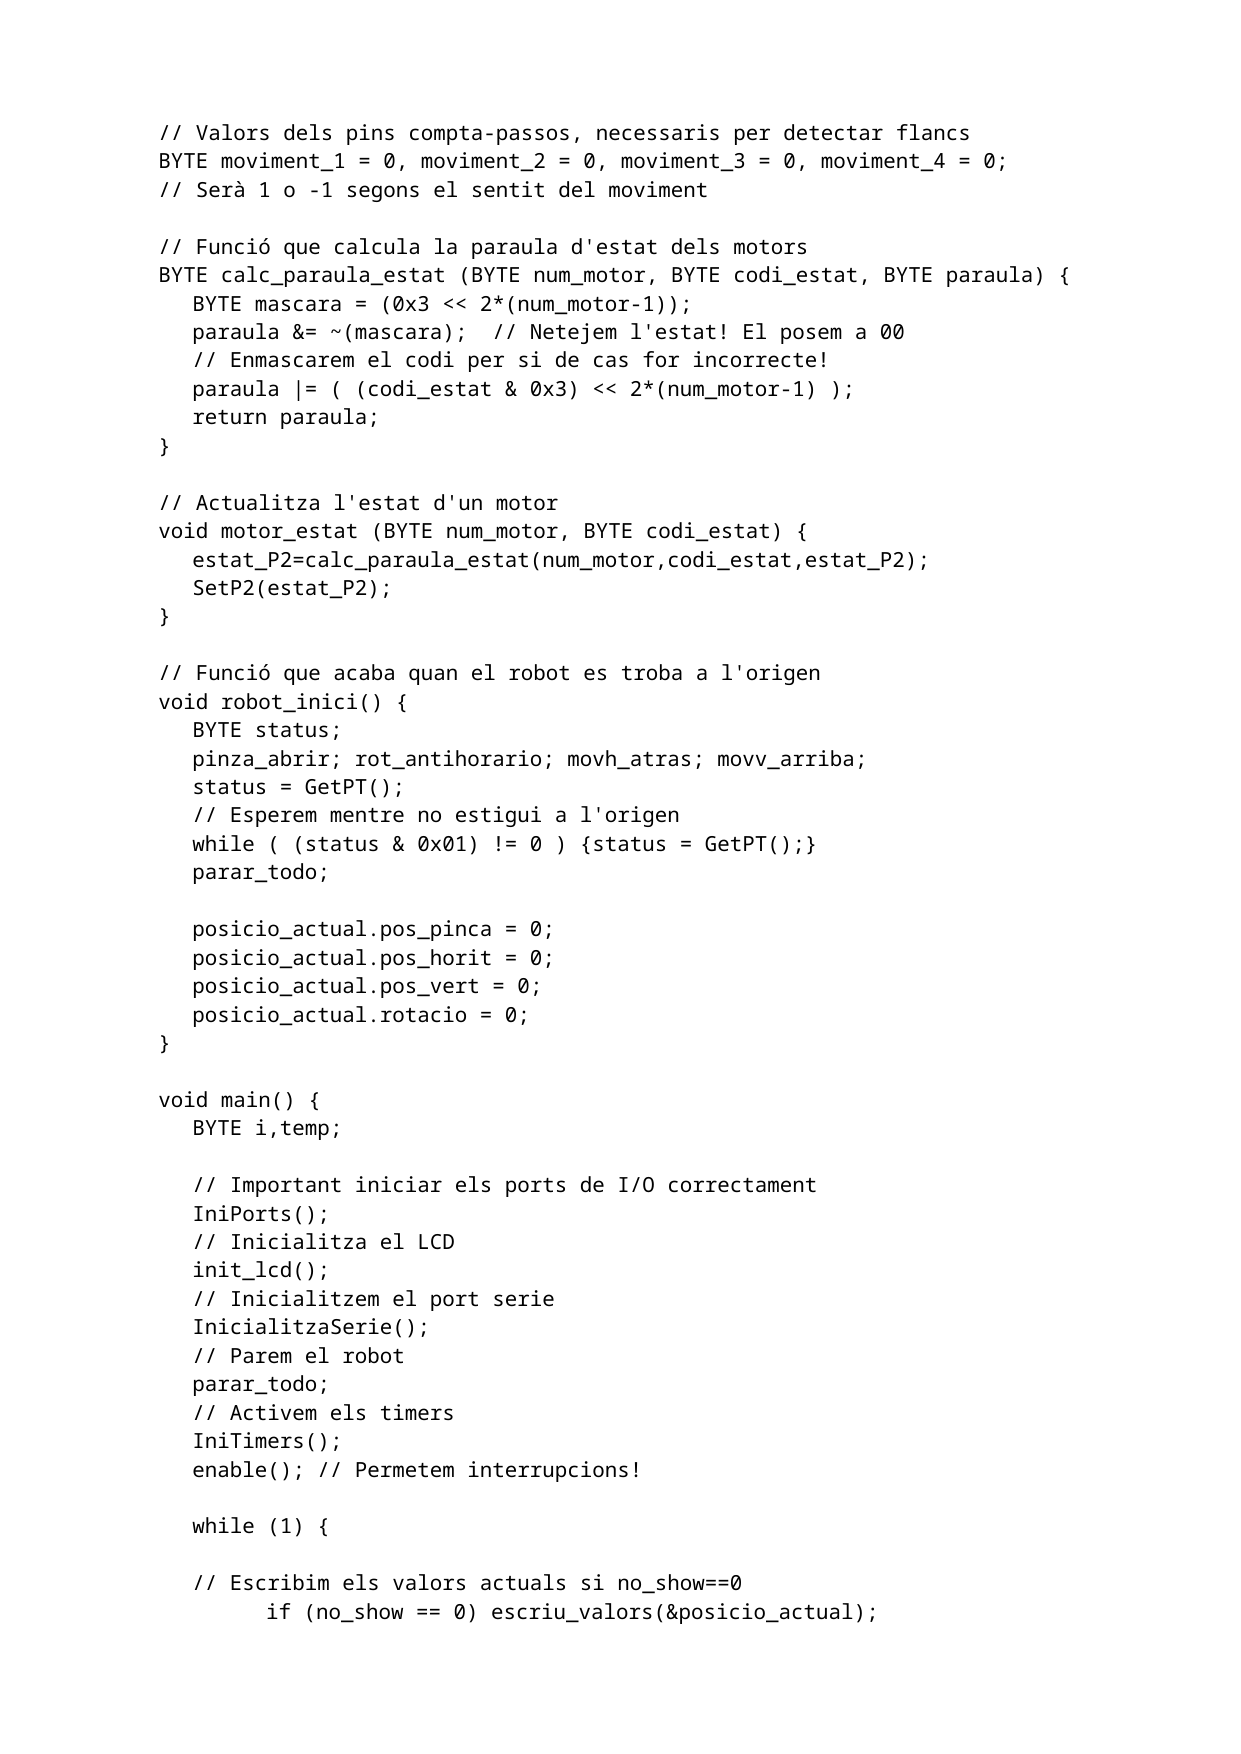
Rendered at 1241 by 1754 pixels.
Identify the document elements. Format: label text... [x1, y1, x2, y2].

text IniPorts(); [118, 1199, 1122, 1227]
text return paraula; [118, 402, 1122, 431]
text // Serà 1 o -1 segons el sentit del moviment [118, 175, 1122, 203]
text // Inicialitzem el port serie [118, 1284, 1122, 1312]
text // Valors dels pins compta-passos, necessaris per detectar flancs [118, 118, 1122, 147]
text while ( (status & 0x01) != 0 ) {status = GetPT();} [118, 829, 1122, 857]
text SetP2(estat_P2); [118, 573, 1122, 602]
text // Funció que calcula la paraula d'estat dels motors [118, 232, 1122, 260]
text // Funció que acaba quan el robot es troba a l'origen [118, 658, 1122, 687]
text paraula &= ~(mascara); // Netejem l'estat! El posem a 00 [118, 317, 1122, 346]
text posicio_actual.rotacio = 0; [118, 1000, 1122, 1028]
text posicio_actual.pos_pinca = 0; [118, 914, 1122, 943]
text // Enmascarem el codi per si de cas for incorrecte! [118, 346, 1122, 374]
text paraula |= ( (codi_estat & 0x3) << 2*(num_motor-1) ); [118, 374, 1122, 402]
text enable(); // Permetem interrupcions! [118, 1455, 1122, 1483]
text BYTE moviment_1 = 0, moviment_2 = 0, moviment_3 = 0, moviment_4 = 0; [118, 147, 1122, 175]
text posicio_actual.pos_horit = 0; [118, 943, 1122, 971]
text // Actualitza l'estat d'un motor [118, 488, 1122, 516]
text } [118, 1028, 1122, 1057]
text // Esperem mentre no estigui a l'origen [118, 801, 1122, 829]
text } [118, 602, 1122, 630]
text BYTE status; [118, 715, 1122, 744]
text void robot_inici() { [118, 687, 1122, 715]
text estat_P2=calc_paraula_estat(num_motor,codi_estat,estat_P2); [118, 545, 1122, 573]
text posicio_actual.pos_vert = 0; [118, 971, 1122, 1000]
text // Inicialitza el LCD [118, 1227, 1122, 1256]
text } [118, 431, 1122, 459]
text BYTE calc_paraula_estat (BYTE num_motor, BYTE codi_estat, BYTE paraula) { [118, 260, 1122, 289]
text InicialitzaSerie(); [118, 1312, 1122, 1341]
text // Parem el robot [118, 1341, 1122, 1369]
text BYTE mascara = (0x3 << 2*(num_motor-1)); [118, 289, 1122, 317]
text // Escribim els valors actuals si no_show==0 [118, 1568, 1122, 1597]
text status = GetPT(); [118, 772, 1122, 801]
text IniTimers(); [118, 1426, 1122, 1455]
text if (no_show == 0) escriu_valors(&posicio_actual); [118, 1597, 1122, 1625]
text pinza_abrir; rot_antihorario; movh_atras; movv_arriba; [118, 744, 1122, 772]
text while (1) { [118, 1512, 1122, 1540]
text void main() { [118, 1085, 1122, 1113]
text BYTE i,temp; [118, 1113, 1122, 1142]
text // Important iniciar els ports de I/O correctament [118, 1170, 1122, 1199]
text void motor_estat (BYTE num_motor, BYTE codi_estat) { [118, 516, 1122, 545]
text parar_todo; [118, 1369, 1122, 1398]
text parar_todo; [118, 857, 1122, 886]
text init_lcd(); [118, 1256, 1122, 1284]
text // Activem els timers [118, 1398, 1122, 1426]
